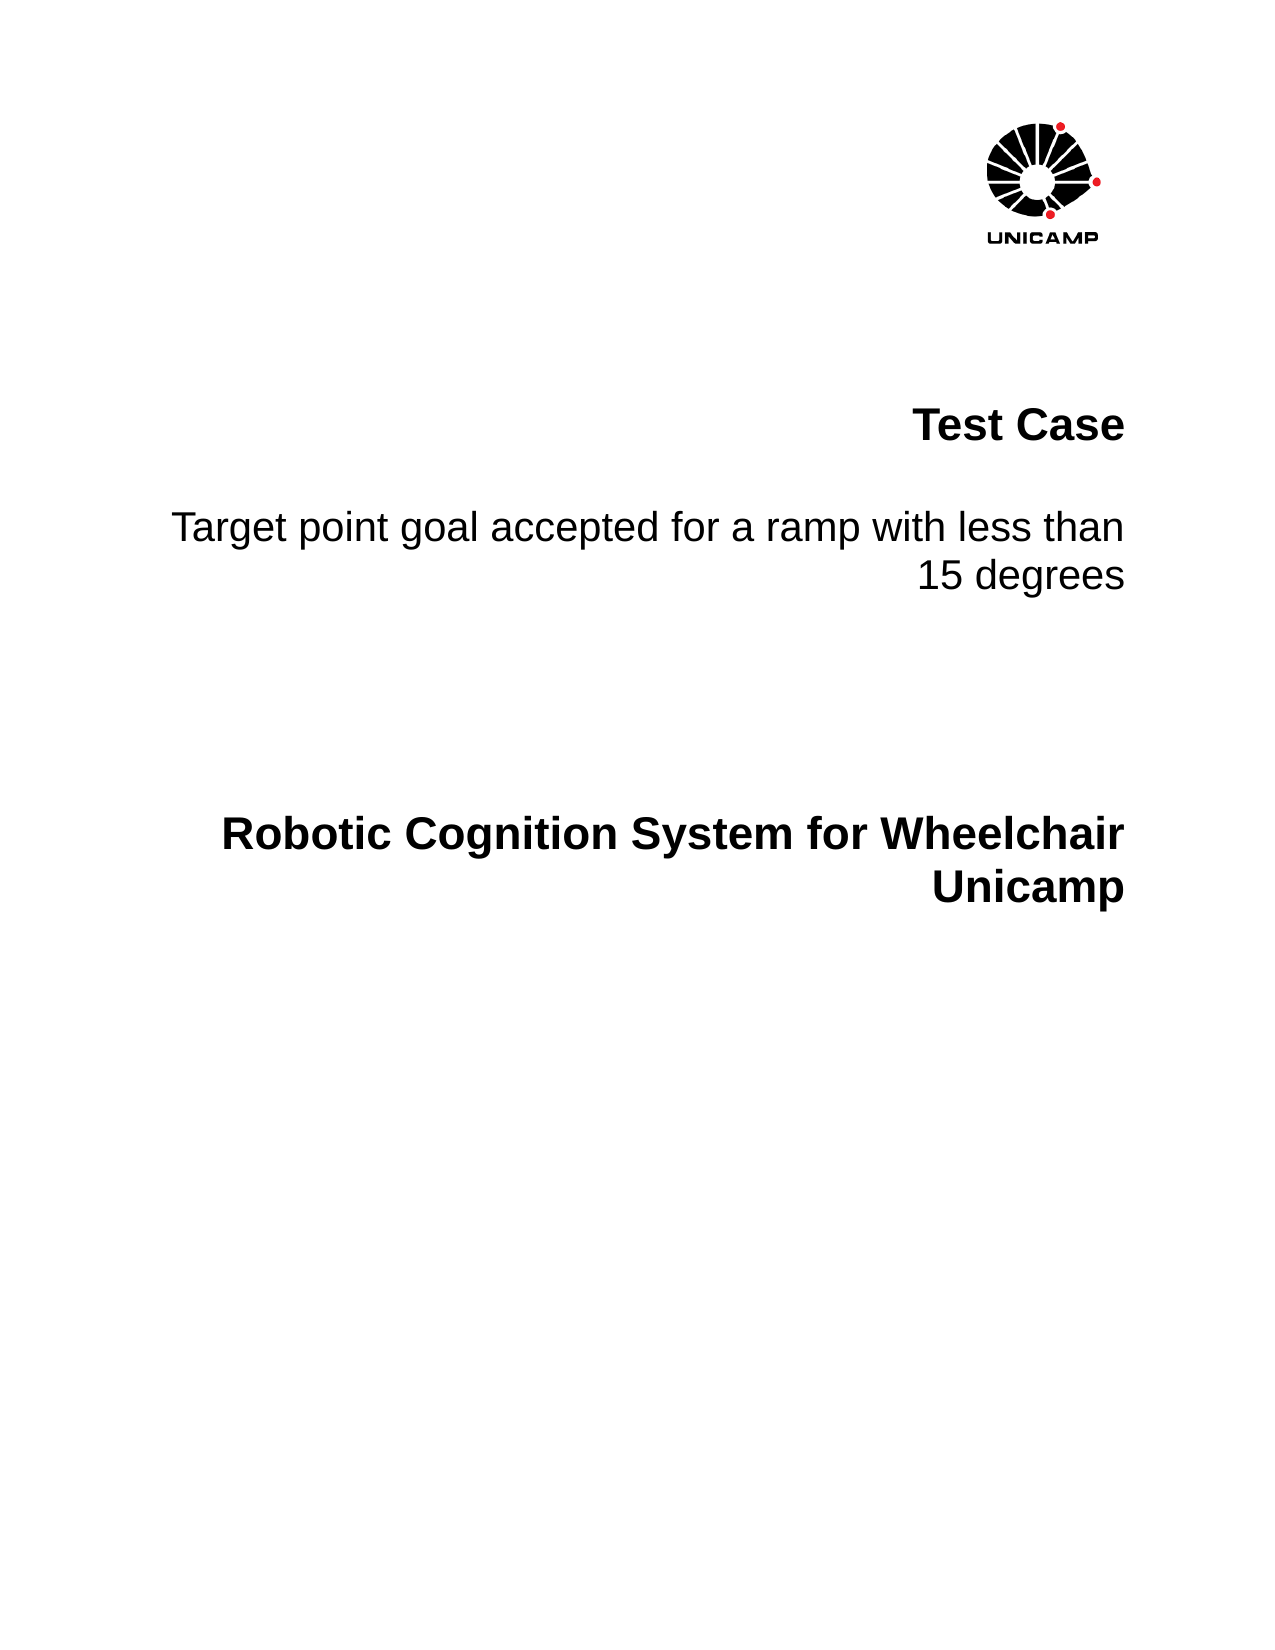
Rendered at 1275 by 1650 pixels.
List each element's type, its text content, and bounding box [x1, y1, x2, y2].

picture [987, 122, 1101, 244]
title Test Case Target point goal accepted for a ramp with less than 15 degrees [150, 397, 1125, 598]
title Robotic Cognition System for Wheelchair Unicamp [150, 807, 1125, 912]
